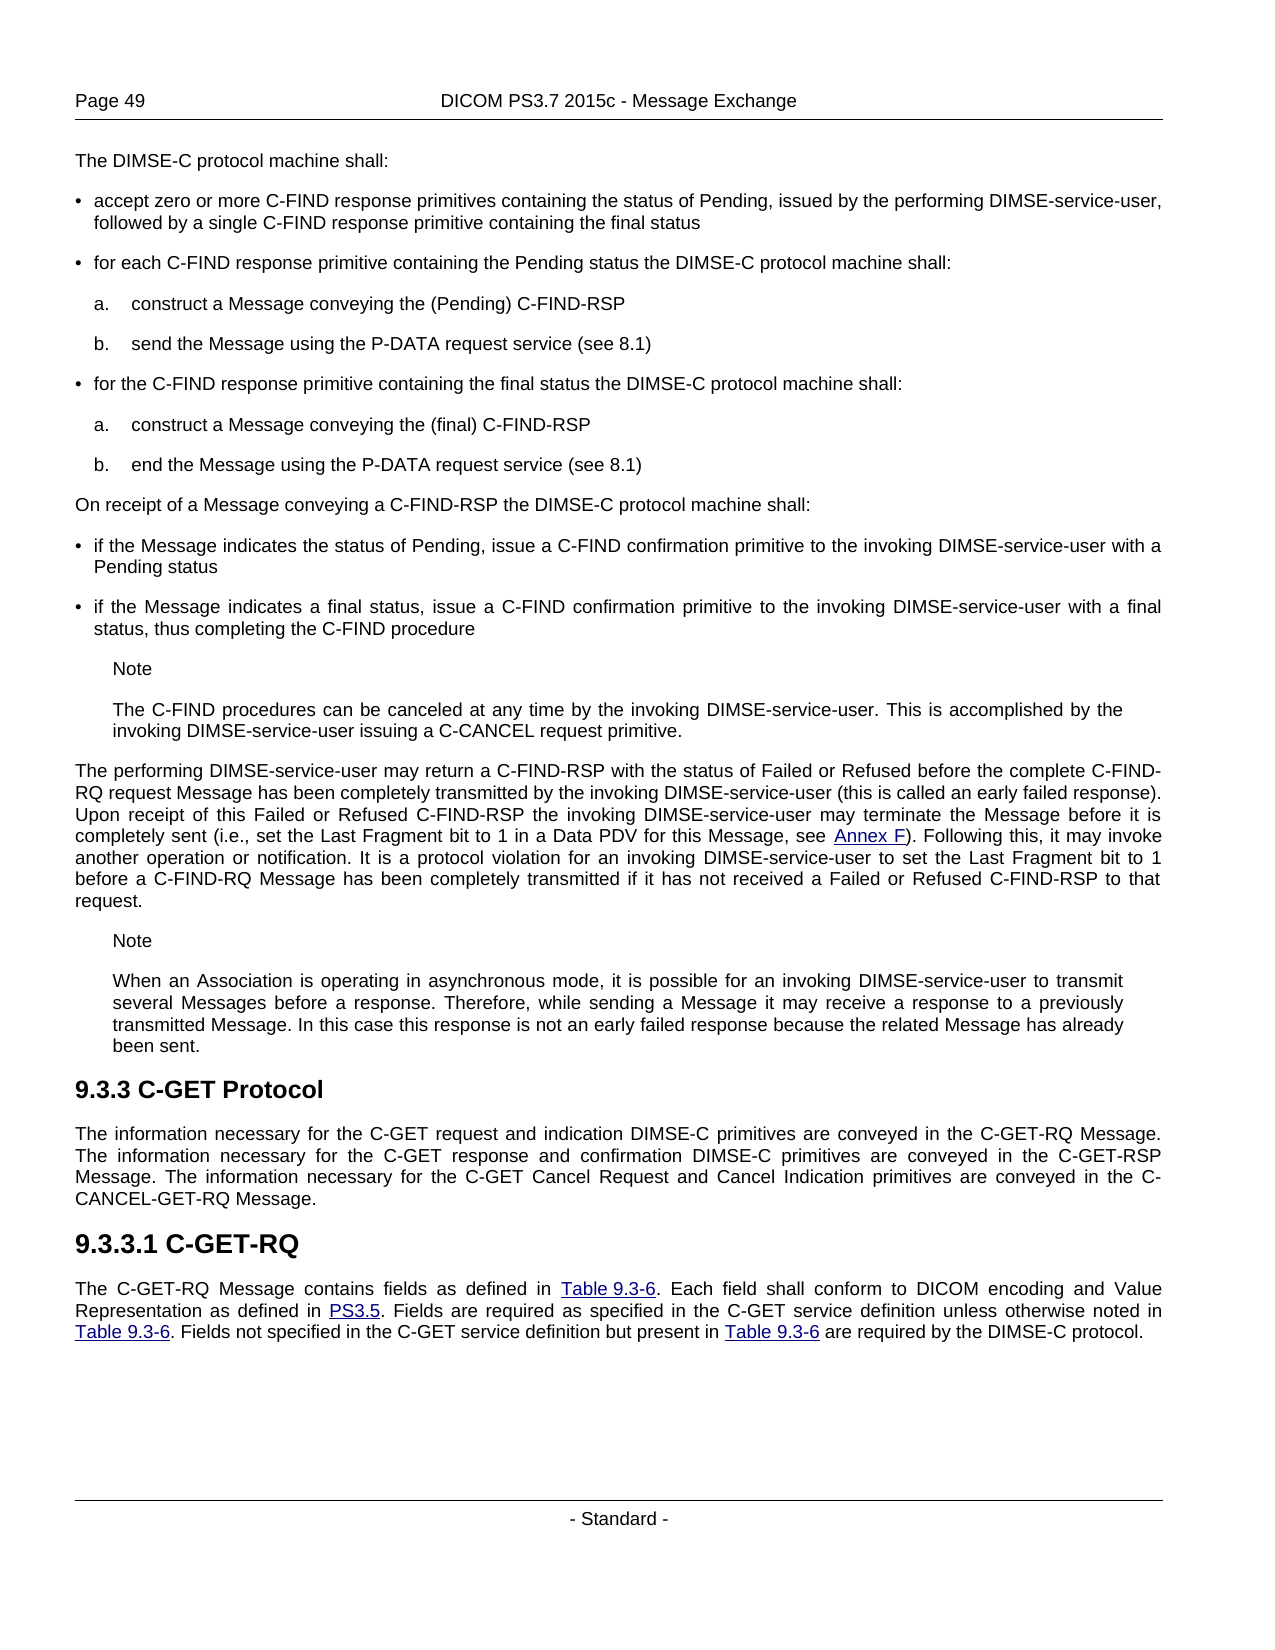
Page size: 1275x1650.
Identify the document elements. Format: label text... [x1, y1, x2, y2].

text The DIMSE-C protocol machine shall: [75, 150, 1162, 172]
list if the Message indicates the status of Pending, issue a C-FIND confirmation primitive to the invoking DIMSE-service-user with a Pending status [75, 534, 1162, 577]
list construct a Message conveying the (final) C-FIND-RSP [94, 413, 1162, 435]
text The C-GET-RQ Message contains fields as defined in Table 9.3-6. Each field shall conform to DICOM encoding and Value Representation as defined in PS3.5. Fields are required as specified in the C-GET service definition unless otherwise noted in Table 9.3-6. Fields not specified in the C-GET service definition but present in Table 9.3-6 are required by the DIMSE-C protocol. [75, 1278, 1162, 1342]
text 9.3.3.1 C-GET-RQ [75, 1228, 1162, 1259]
list if the Message indicates a final status, issue a C-FIND confirmation primitive to the invoking DIMSE-service-user with a final status, thus completing the C-FIND procedure [75, 596, 1162, 639]
list for each C-FIND response primitive containing the Pending status the DIMSE-C protocol machine shall: [75, 252, 1162, 274]
list send the Message using the P-DATA request service (see 8.1) [94, 333, 1162, 354]
list end the Message using the P-DATA request service (see 8.1) [94, 454, 1162, 475]
text The C-FIND procedures can be canceled at any time by the invoking DIMSE-service-user. This is accomplished by the invoking DIMSE-service-user issuing a C-CANCEL request primitive. [112, 698, 1125, 742]
list accept zero or more C-FIND response primitives containing the status of Pending, issued by the performing DIMSE-service-user, followed by a single C-FIND response primitive containing the final status [75, 190, 1162, 233]
list for the C-FIND response primitive containing the final status the DIMSE-C protocol machine shall: [75, 373, 1162, 395]
text 9.3.3 C-GET Protocol [75, 1075, 1162, 1104]
list construct a Message conveying the (Pending) C-FIND-RSP [94, 292, 1162, 314]
text On receipt of a Message conveying a C-FIND-RSP the DIMSE-C protocol machine shall: [75, 494, 1162, 516]
text The performing DIMSE-service-user may return a C-FIND-RSP with the status of Failed or Refused before the complete C-FIND-RQ request Message has been completely transmitted by the invoking DIMSE-service-user (this is called an early failed response). Upon receipt of this Failed or Refused C-FIND-RSP the invoking DIMSE-service-user may terminate the Message before it is completely sent (i.e., set the Last Fragment bit to 1 in a Data PDV for this Message, see Annex F). Following this, it may invoke another operation or notification. It is a protocol violation for an invoking DIMSE-service-user to set the Last Fragment bit to 1 before a C-FIND-RQ Message has been completely transmitted if it has not received a Failed or Refused C-FIND-RSP to that request. [75, 760, 1162, 911]
text The information necessary for the C-GET request and indication DIMSE-C primitives are conveyed in the C-GET-RQ Message. The information necessary for the C-GET response and confirmation DIMSE-C primitives are conveyed in the C-GET-RSP Message. The information necessary for the C-GET Cancel Request and Cancel Indication primitives are conveyed in the C-CANCEL-GET-RQ Message. [75, 1123, 1162, 1209]
text When an Association is operating in asynchronous mode, it is possible for an invoking DIMSE-service-user to transmit several Messages before a response. Therefore, while sending a Message it may receive a response to a previously transmitted Message. In this case this response is not an early failed response because the related Message has already been sent. [112, 970, 1125, 1057]
text Note [112, 658, 1125, 680]
text Note [112, 930, 1125, 952]
